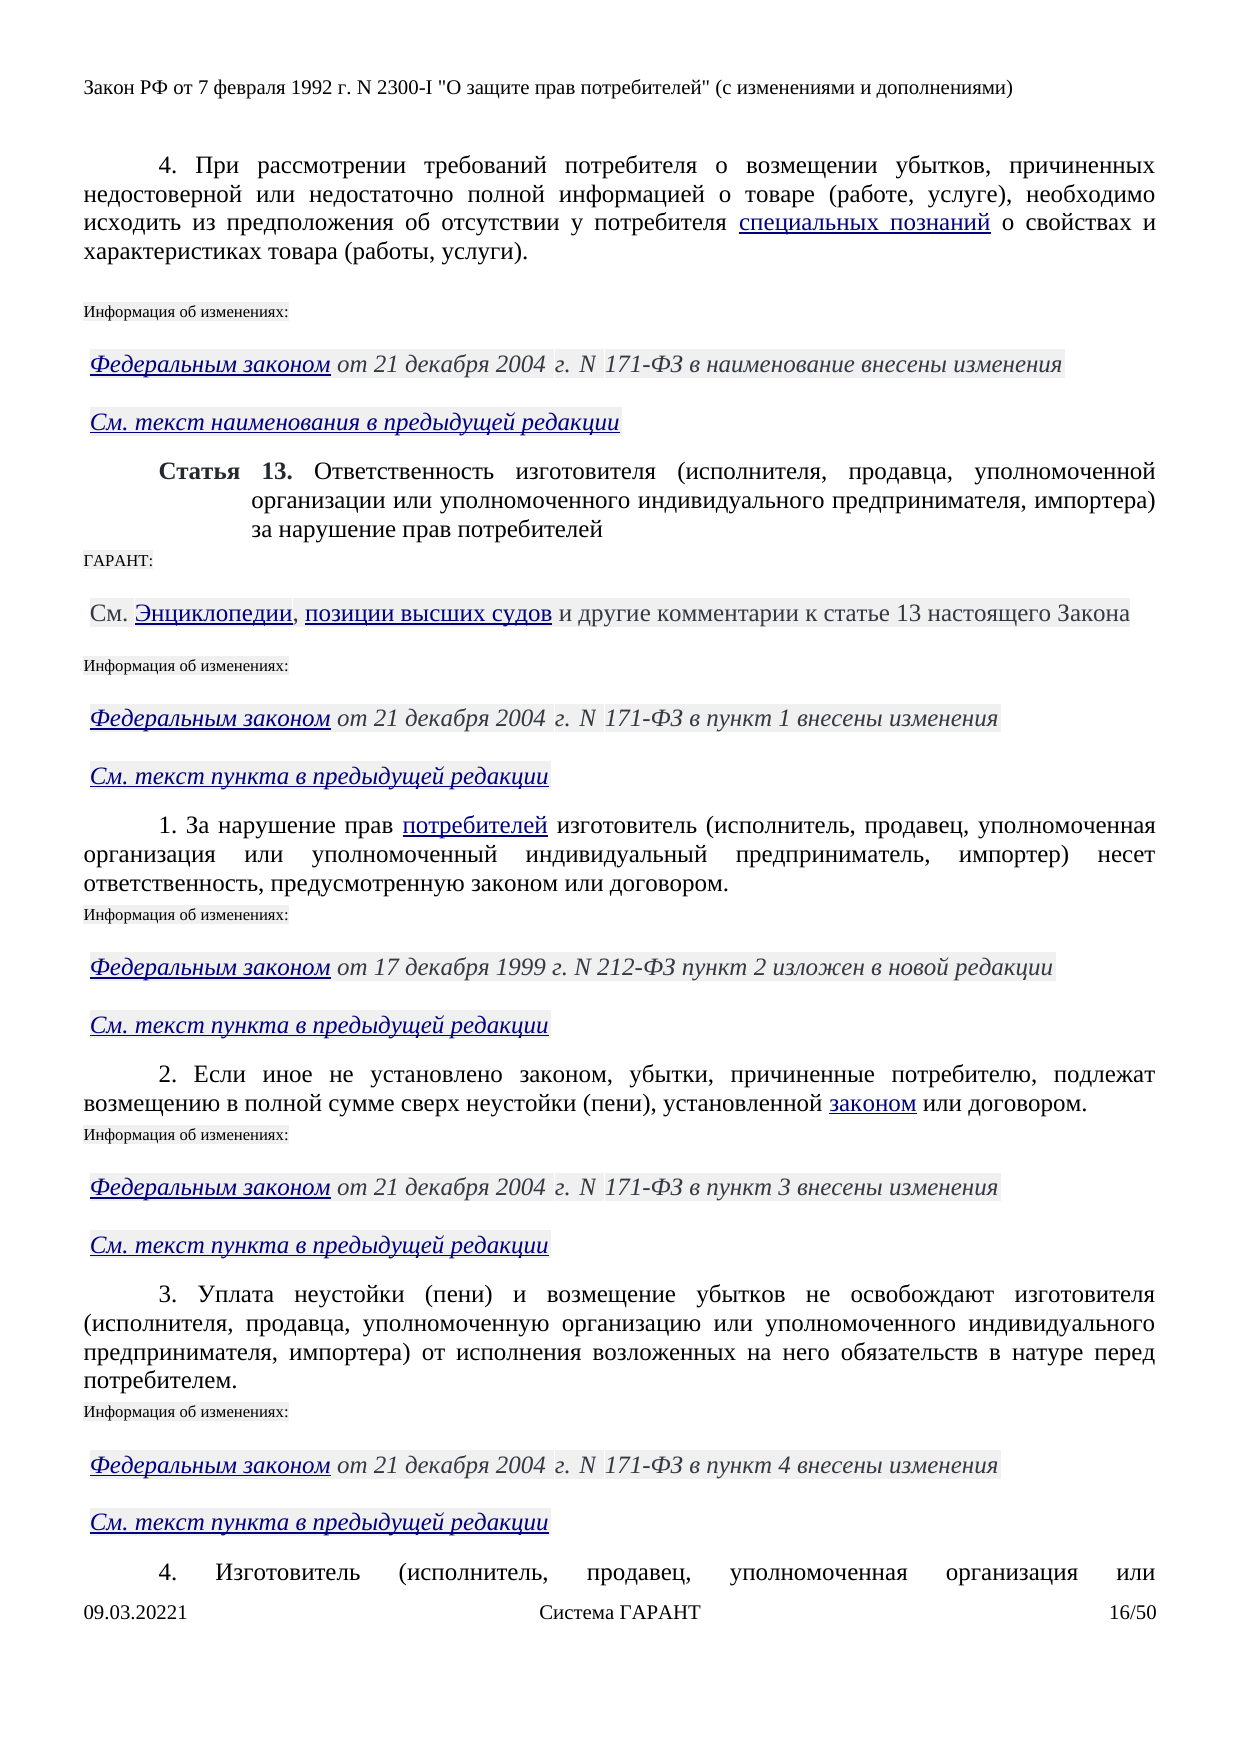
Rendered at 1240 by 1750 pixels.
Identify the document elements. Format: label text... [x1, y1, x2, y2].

text ГАРАНТ: [83, 550, 1156, 569]
text См. текст пункта в предыдущей редакции [83, 761, 1156, 789]
text 4. При рассмотрении требований потребителя о возмещении убытков, причиненных недостоверной или недостаточно полной информацией о товаре (работе, услуге), необходимо исходить из предположения об отсутствии у потребителя специальных познаний о свойствах и характеристиках товара (работы, услуги). [83, 150, 1156, 265]
text Статья 13. Ответственность изготовителя (исполнителя, продавца, уполномоченной организации или уполномоченного индивидуального предпринимателя, импортера) за нарушение прав потребителей [158, 456, 1156, 543]
text 1. За нарушение прав потребителей изготовитель (исполнитель, продавец, уполномоченная организация или уполномоченный индивидуальный предприниматель, импортер) несет ответственность, предусмотренную законом или договором. [83, 810, 1156, 897]
text См. Энциклопедии, позиции высших судов и другие комментарии к статье 13 настоящего Закона [83, 598, 1156, 627]
text Информация об изменениях: [83, 656, 1156, 675]
text Информация об изменениях: [83, 302, 1156, 321]
text 2. Если иное не установлено законом, убытки, причиненные потребителю, подлежат возмещению в полной сумме сверх неустойки (пени), установленной законом или договором. [83, 1059, 1156, 1117]
text См. текст наименования в предыдущей редакции [83, 407, 1156, 436]
text Федеральным законом от 21 декабря 2004 г. N 171-ФЗ в наименование внесены изменения [83, 349, 1156, 378]
text Информация об изменениях: [83, 904, 1156, 924]
text 4. Изготовитель (исполнитель, продавец, уполномоченная организация или [83, 1557, 1156, 1586]
text Федеральным законом от 21 декабря 2004 г. N 171-ФЗ в пункт 4 внесены изменения [83, 1450, 1156, 1479]
text Федеральным законом от 21 декабря 2004 г. N 171-ФЗ в пункт 3 внесены изменения [83, 1172, 1156, 1201]
text См. текст пункта в предыдущей редакции [83, 1507, 1156, 1536]
text Федеральным законом от 17 декабря 1999 г. N 212-ФЗ пункт 2 изложен в новой редакции [83, 952, 1156, 981]
text См. текст пункта в предыдущей редакции [83, 1010, 1156, 1038]
text Информация об изменениях: [83, 1124, 1156, 1144]
text 3. Уплата неустойки (пени) и возмещение убытков не освобождают изготовителя (исполнителя, продавца, уполномоченную организацию или уполномоченного индивидуального предпринимателя, импортера) от исполнения возложенных на него обязательств в натуре перед потребителем. [83, 1279, 1156, 1394]
text Информация об изменениях: [83, 1402, 1156, 1421]
text Федеральным законом от 21 декабря 2004 г. N 171-ФЗ в пункт 1 внесены изменения [83, 703, 1156, 732]
text См. текст пункта в предыдущей редакции [83, 1230, 1156, 1258]
